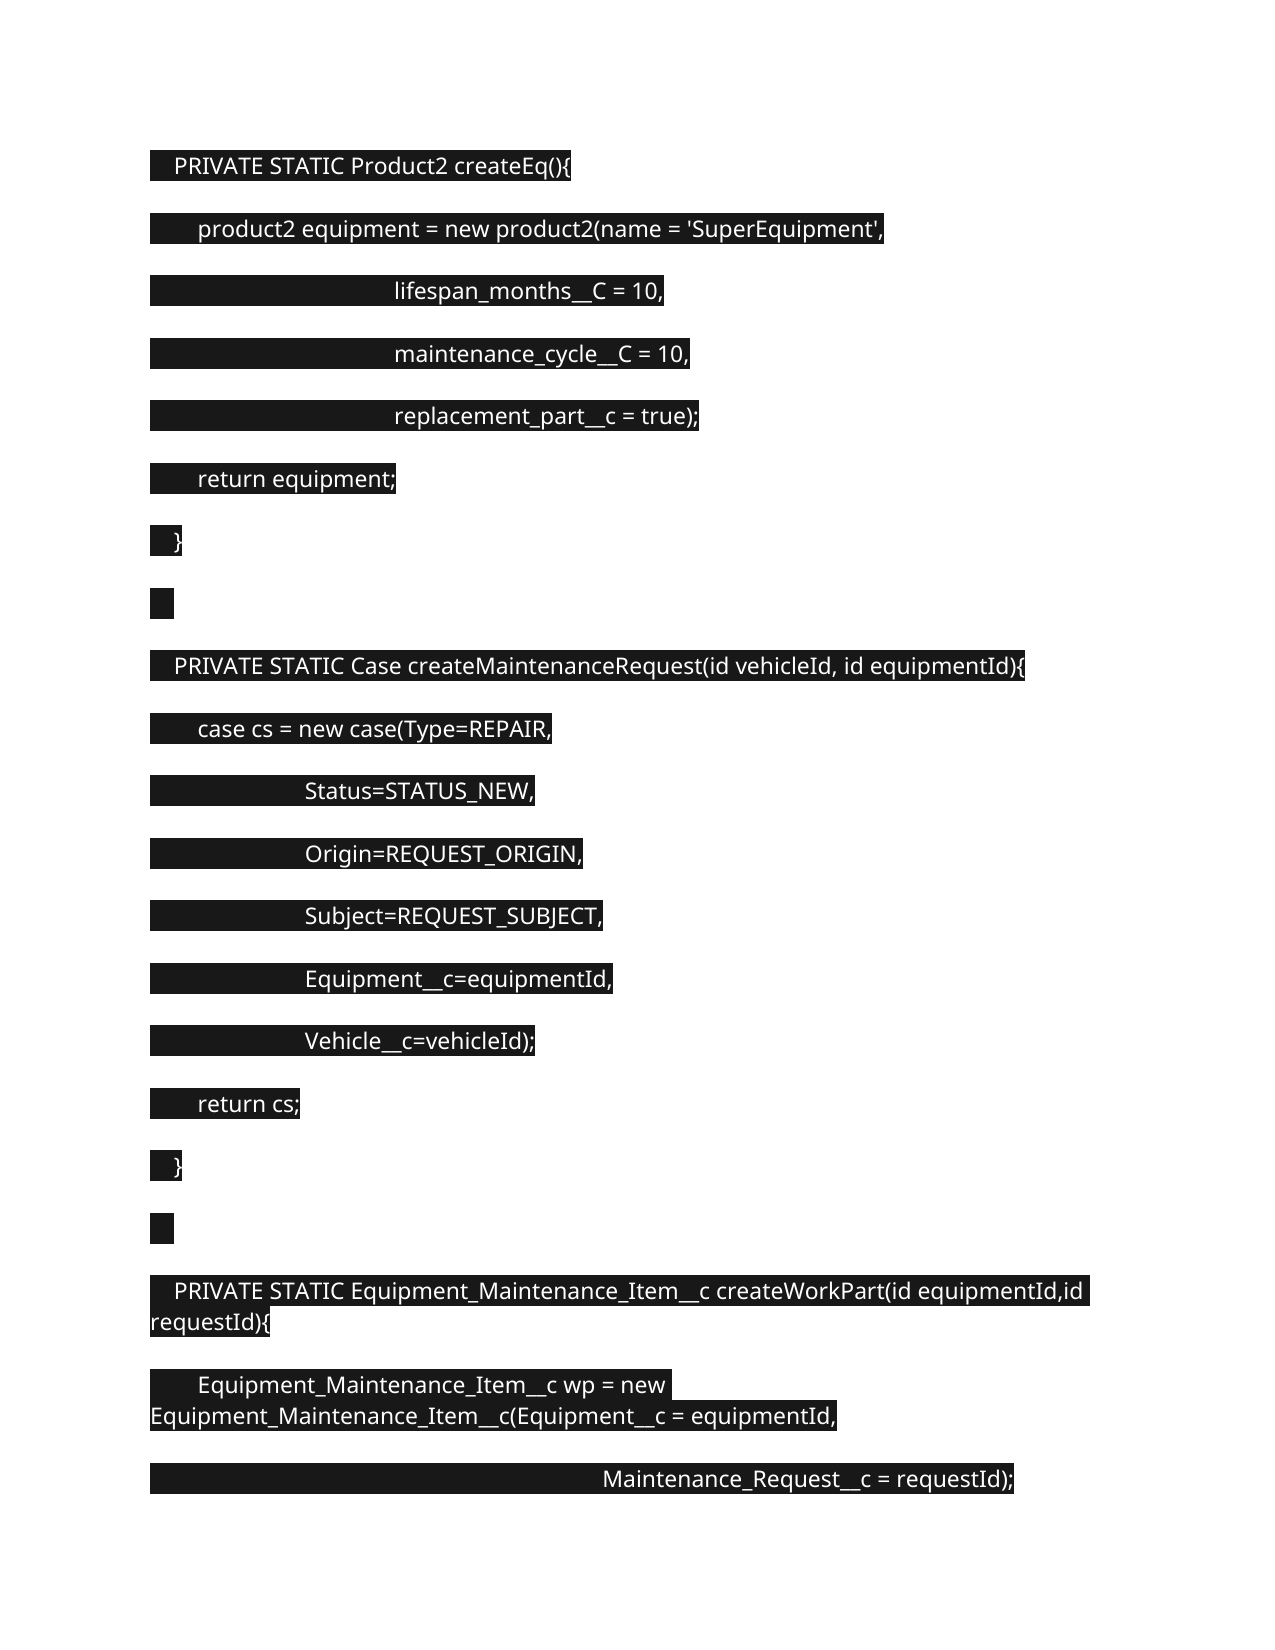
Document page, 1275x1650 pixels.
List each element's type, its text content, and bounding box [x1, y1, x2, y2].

text PRIVATE STATIC Product2 createEq(){ product2 equipment = new product2(name = 'SuperEquipment', lifespan_months__C = 10, maintenance_cycle__C = 10, replacement_part__c = true); return equipment; } PRIVATE STATIC Case createMaintenanceRequest(id vehicleId, id equipmentId){ case cs = new case(Type=REPAIR, Status=STATUS_NEW, Origin=REQUEST_ORIGIN, Subject=REQUEST_SUBJECT, Equipment__c=equipmentId, Vehicle__c=vehicleId); return cs; } PRIVATE STATIC Equipment_Maintenance_Item__c createWorkPart(id equipmentId,id requestId){ Equipment_Maintenance_Item__c wp = new Equipment_Maintenance_Item__c(Equipment__c = equipmentId, Maintenance_Request__c = requestId); [150, 150, 1125, 1494]
